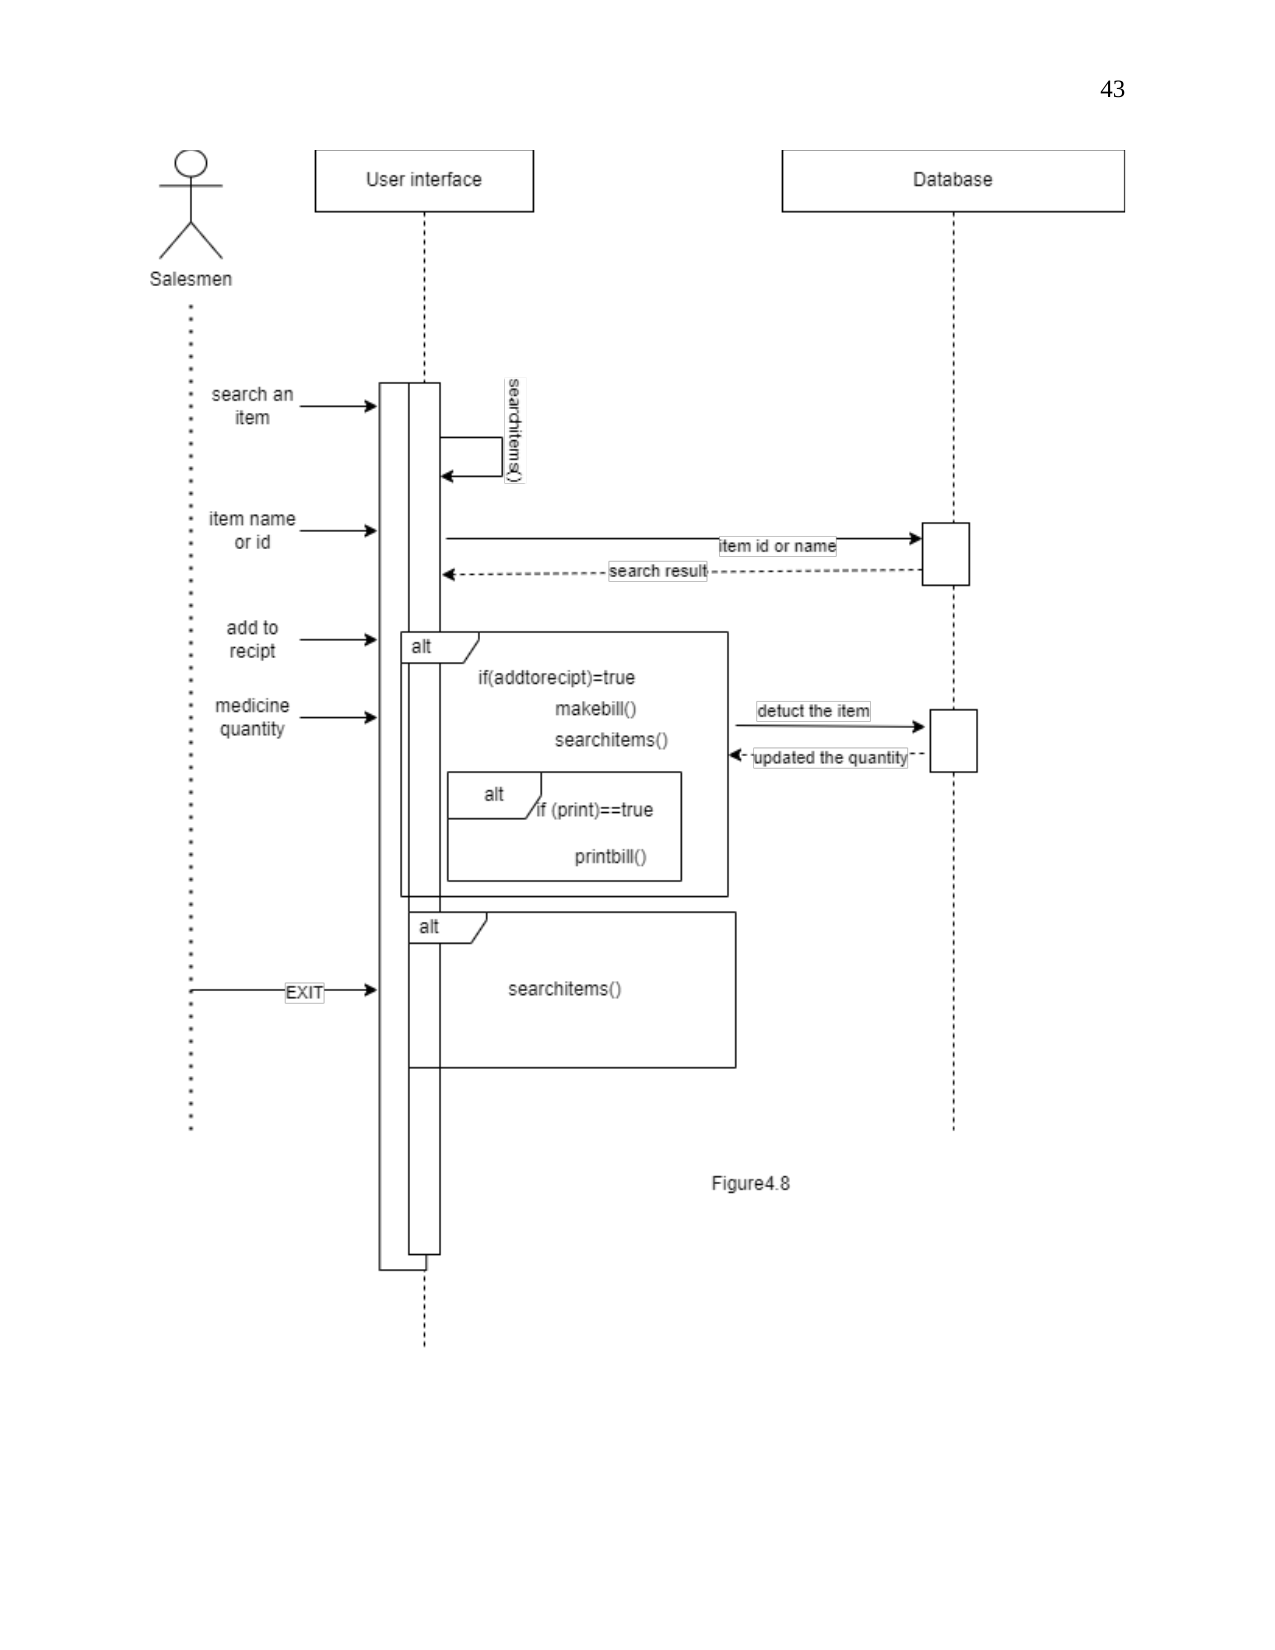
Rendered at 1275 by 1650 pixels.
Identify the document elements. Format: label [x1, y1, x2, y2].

picture [150, 150, 1125, 1349]
